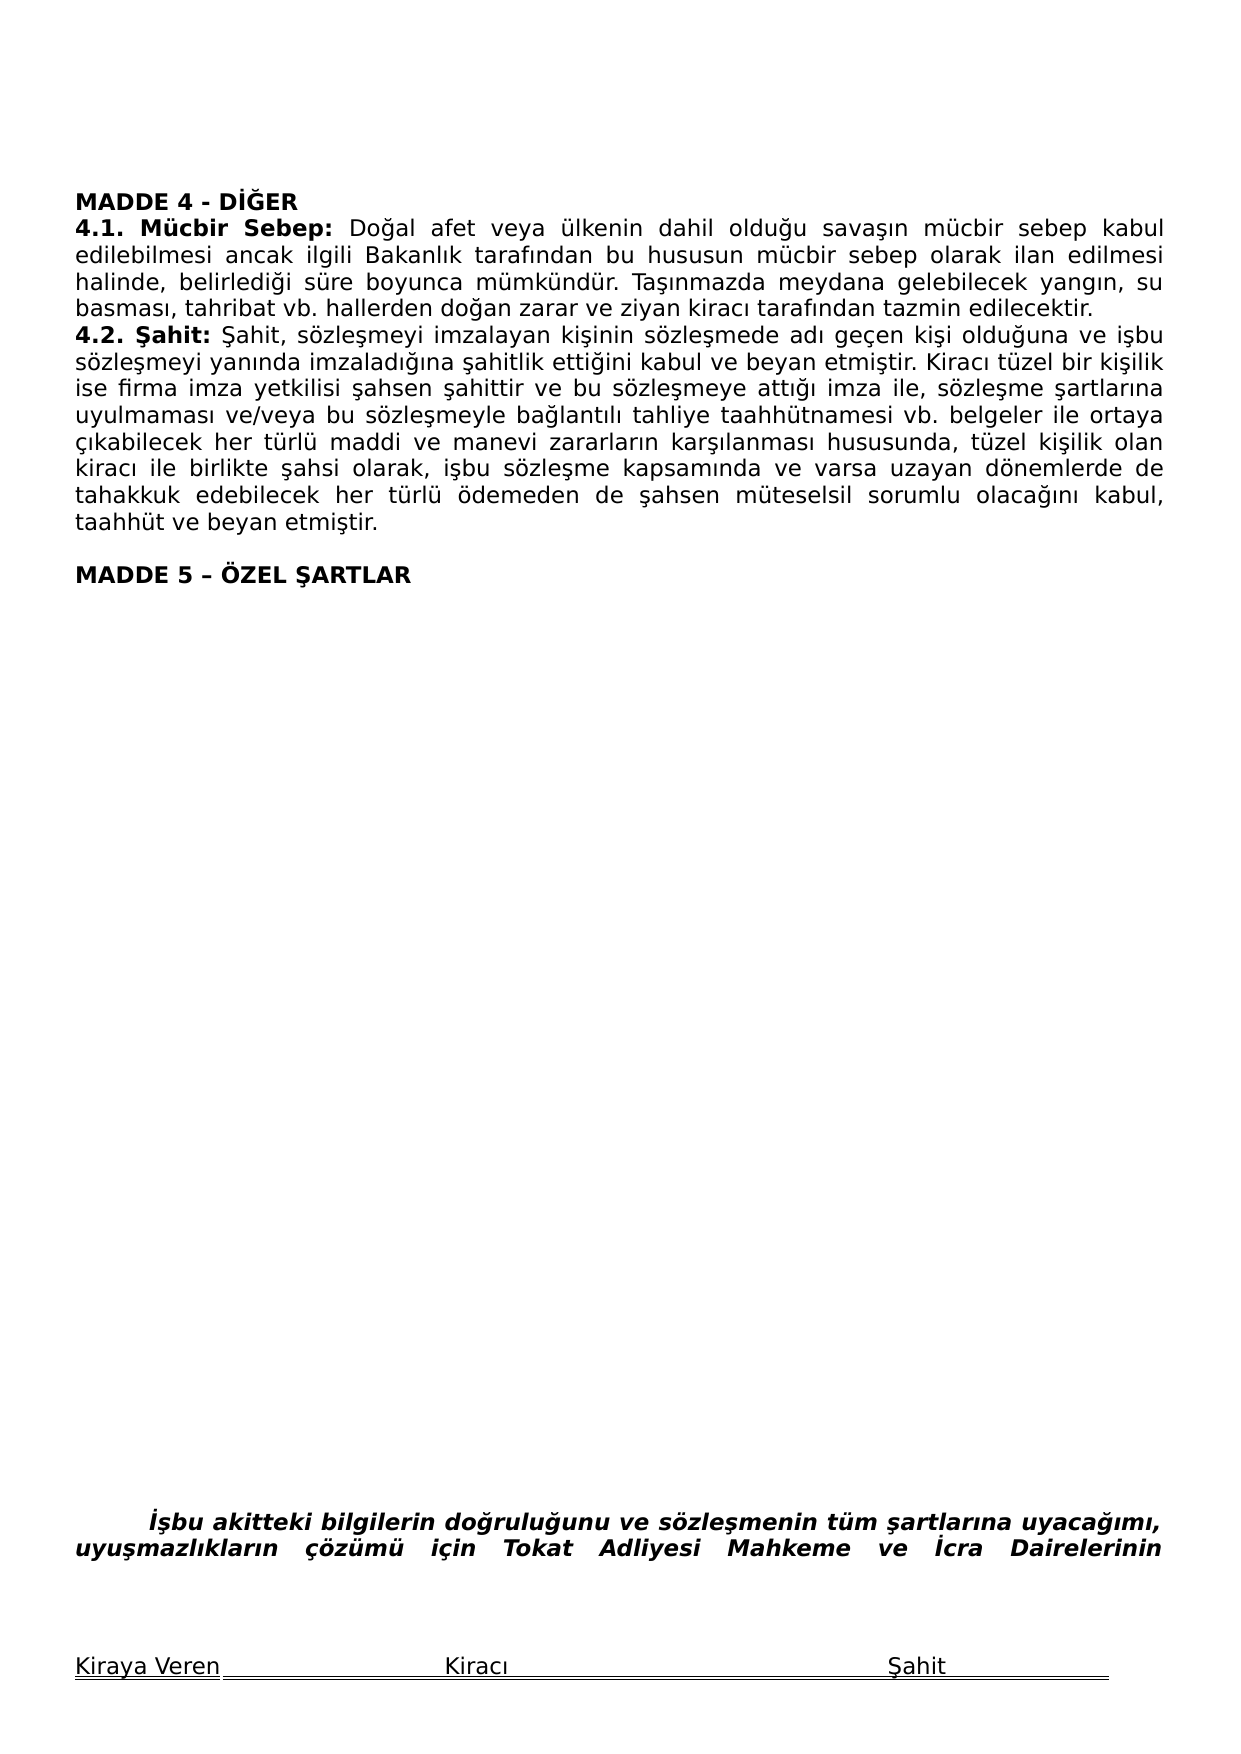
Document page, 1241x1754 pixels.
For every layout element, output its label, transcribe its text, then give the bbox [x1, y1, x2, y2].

text MADDE 4 - DİĞER [75, 189, 1165, 215]
text 4.2. Şahit: Şahit, sözleşmeyi imzalayan kişinin sözleşmede adı geçen kişi olduğuna ve işbu sözleşmeyi yanında imzaladığına şahitlik ettiğini kabul ve beyan etmiştir. Kiracı tüzel bir kişilik ise firma imza yetkilisi şahsen şahittir ve bu sözleşmeye attığı imza ile, sözleşme şartlarına uyulmaması ve/veya bu sözleşmeyle bağlantılı tahliye taahhütnamesi vb. belgeler ile ortaya çıkabilecek her türlü maddi ve manevi zararların karşılanması hususunda, tüzel kişilik olan kiracı ile birlikte şahsi olarak, işbu sözleşme kapsamında ve varsa uzayan dönemlerde de tahakkuk edebilecek her türlü ödemeden de şahsen müteselsil sorumlu olacağını kabul, taahhüt ve beyan etmiştir. [75, 322, 1165, 535]
text MADDE 5 – ÖZEL ŞARTLAR [75, 562, 1165, 589]
text İşbu akitteki bilgilerin doğruluğunu ve sözleşmenin tüm şartlarına uyacağımı, uyuşmazlıkların çözümü için Tokat Adliyesi Mahkeme ve İcra Dairelerinin [75, 1509, 1165, 1562]
text 4.1. Mücbir Sebep: Doğal afet veya ülkenin dahil olduğu savaşın mücbir sebep kabul edilebilmesi ancak ilgili Bakanlık tarafından bu hususun mücbir sebep olarak ilan edilmesi halinde, belirlediği süre boyunca mümkündür. Taşınmazda meydana gelebilecek yangın, su basması, tahribat vb. hallerden doğan zarar ve ziyan kiracı tarafından tazmin edilecektir. [75, 215, 1165, 322]
